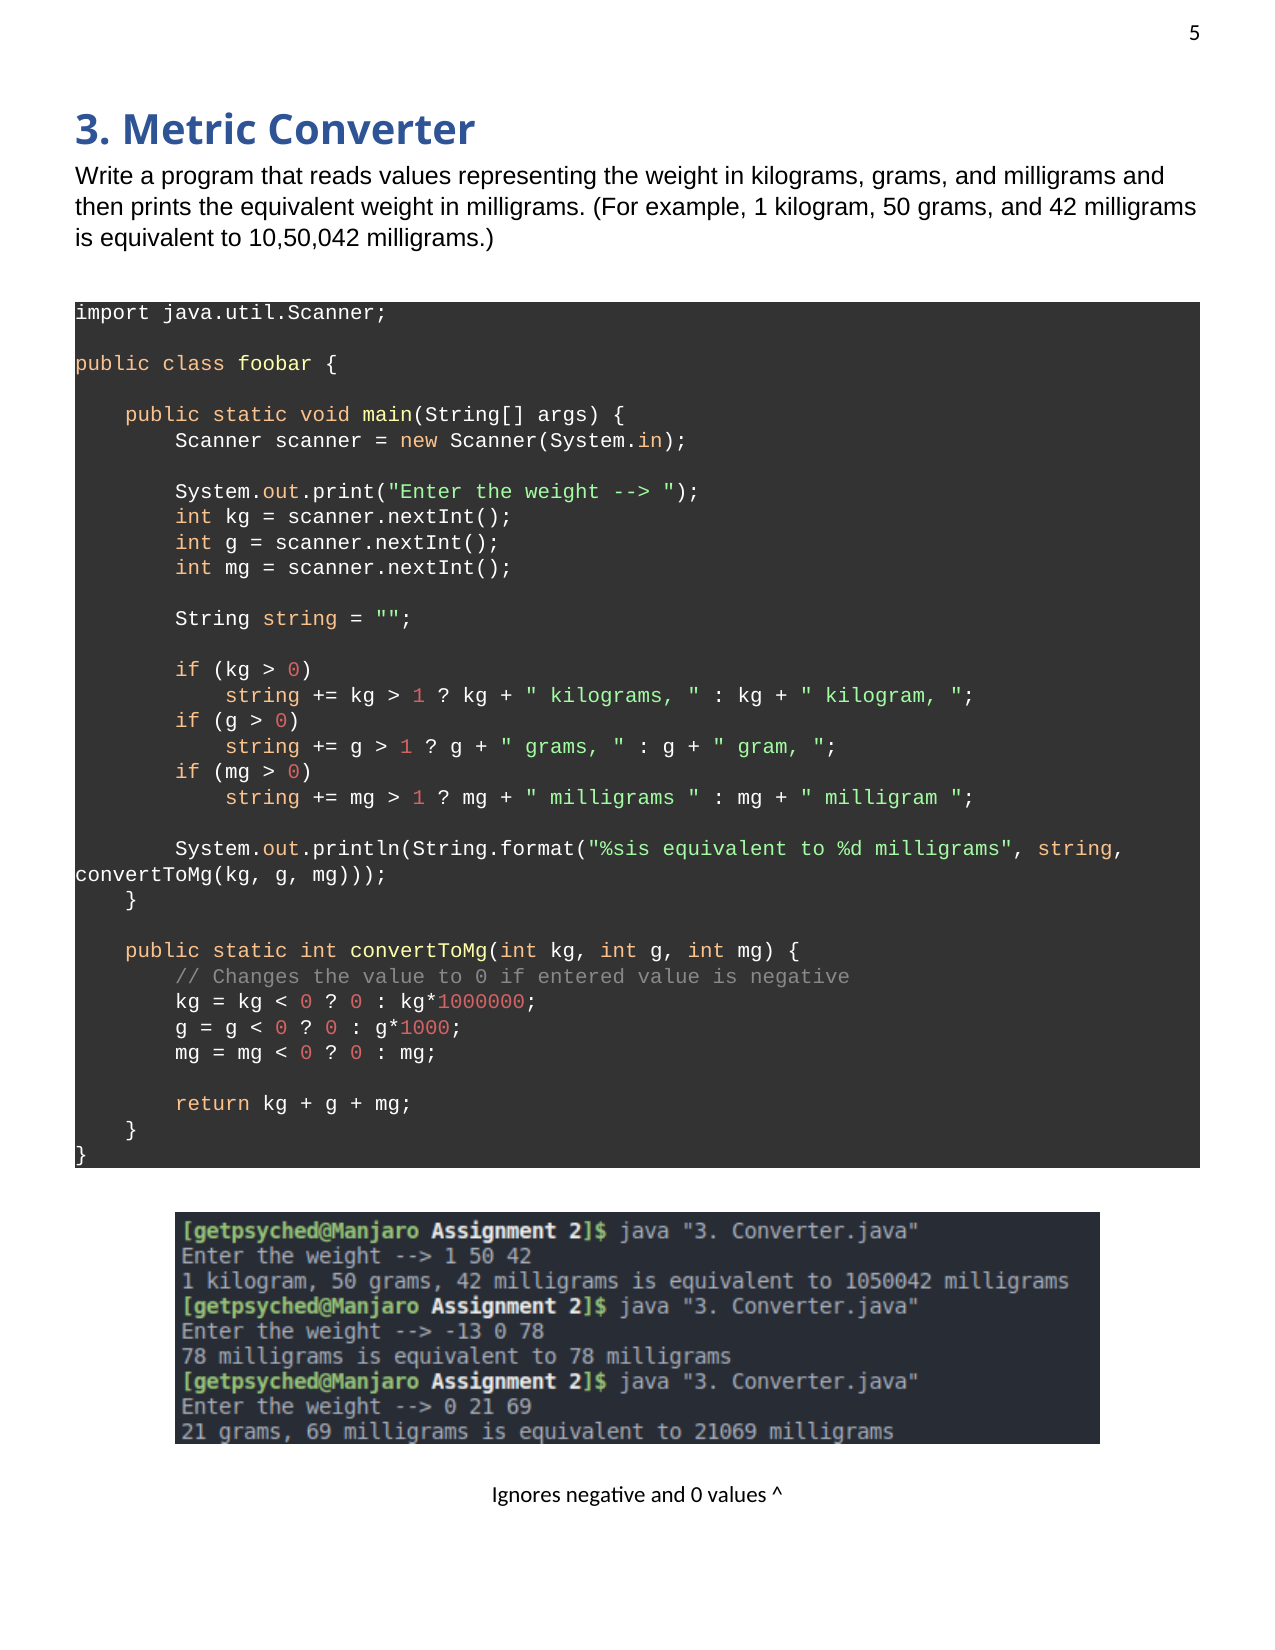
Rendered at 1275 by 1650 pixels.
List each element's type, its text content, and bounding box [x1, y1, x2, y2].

text import java.util.Scanner; [75, 302, 1200, 326]
text if (kg > 0) [75, 659, 1200, 683]
text int mg = scanner.nextInt(); [75, 557, 1200, 581]
text if (mg > 0) [75, 761, 1200, 785]
text String string = ""; [75, 608, 1200, 632]
text System.out.println(String.format("%sis equivalent to %d milligrams", string, convertToMg(kg, g, mg))); [75, 838, 1200, 887]
text g = g < 0 ? 0 : g*1000; [75, 1017, 1200, 1040]
text } [75, 1119, 1200, 1142]
text Write a program that reads values representing the weight in kilograms, grams, and milligrams and then prints the equivalent weight in milligrams. (For example, 1 kilogram, 50 grams, and 42 milligrams is equivalent to 10,50,042 milligrams.) [75, 161, 1200, 283]
text public static void main(String[] args) { [75, 404, 1200, 428]
text return kg + g + mg; [75, 1093, 1200, 1117]
text public static int convertToMg(int kg, int g, int mg) { [75, 940, 1200, 964]
text string += kg > 1 ? kg + " kilograms, " : kg + " kilogram, "; [75, 685, 1200, 708]
text string += g > 1 ? g + " grams, " : g + " gram, "; [75, 736, 1200, 759]
picture [175, 1212, 1100, 1444]
subtitle 3. Metric Converter [75, 100, 1200, 157]
text Ignores negative and 0 values ^ [75, 1481, 1200, 1508]
text } [75, 889, 1200, 913]
text public class foobar { [75, 353, 1200, 377]
text } [75, 1144, 1200, 1168]
text kg = kg < 0 ? 0 : kg*1000000; [75, 991, 1200, 1015]
text System.out.print("Enter the weight --> "); [75, 481, 1200, 504]
text string += mg > 1 ? mg + " milligrams " : mg + " milligram "; [75, 787, 1200, 811]
text mg = mg < 0 ? 0 : mg; [75, 1042, 1200, 1066]
text int g = scanner.nextInt(); [75, 532, 1200, 555]
text int kg = scanner.nextInt(); [75, 506, 1200, 530]
text Scanner scanner = new Scanner(System.in); [75, 430, 1200, 453]
text // Changes the value to 0 if entered value is negative [75, 966, 1200, 989]
text if (g > 0) [75, 710, 1200, 734]
